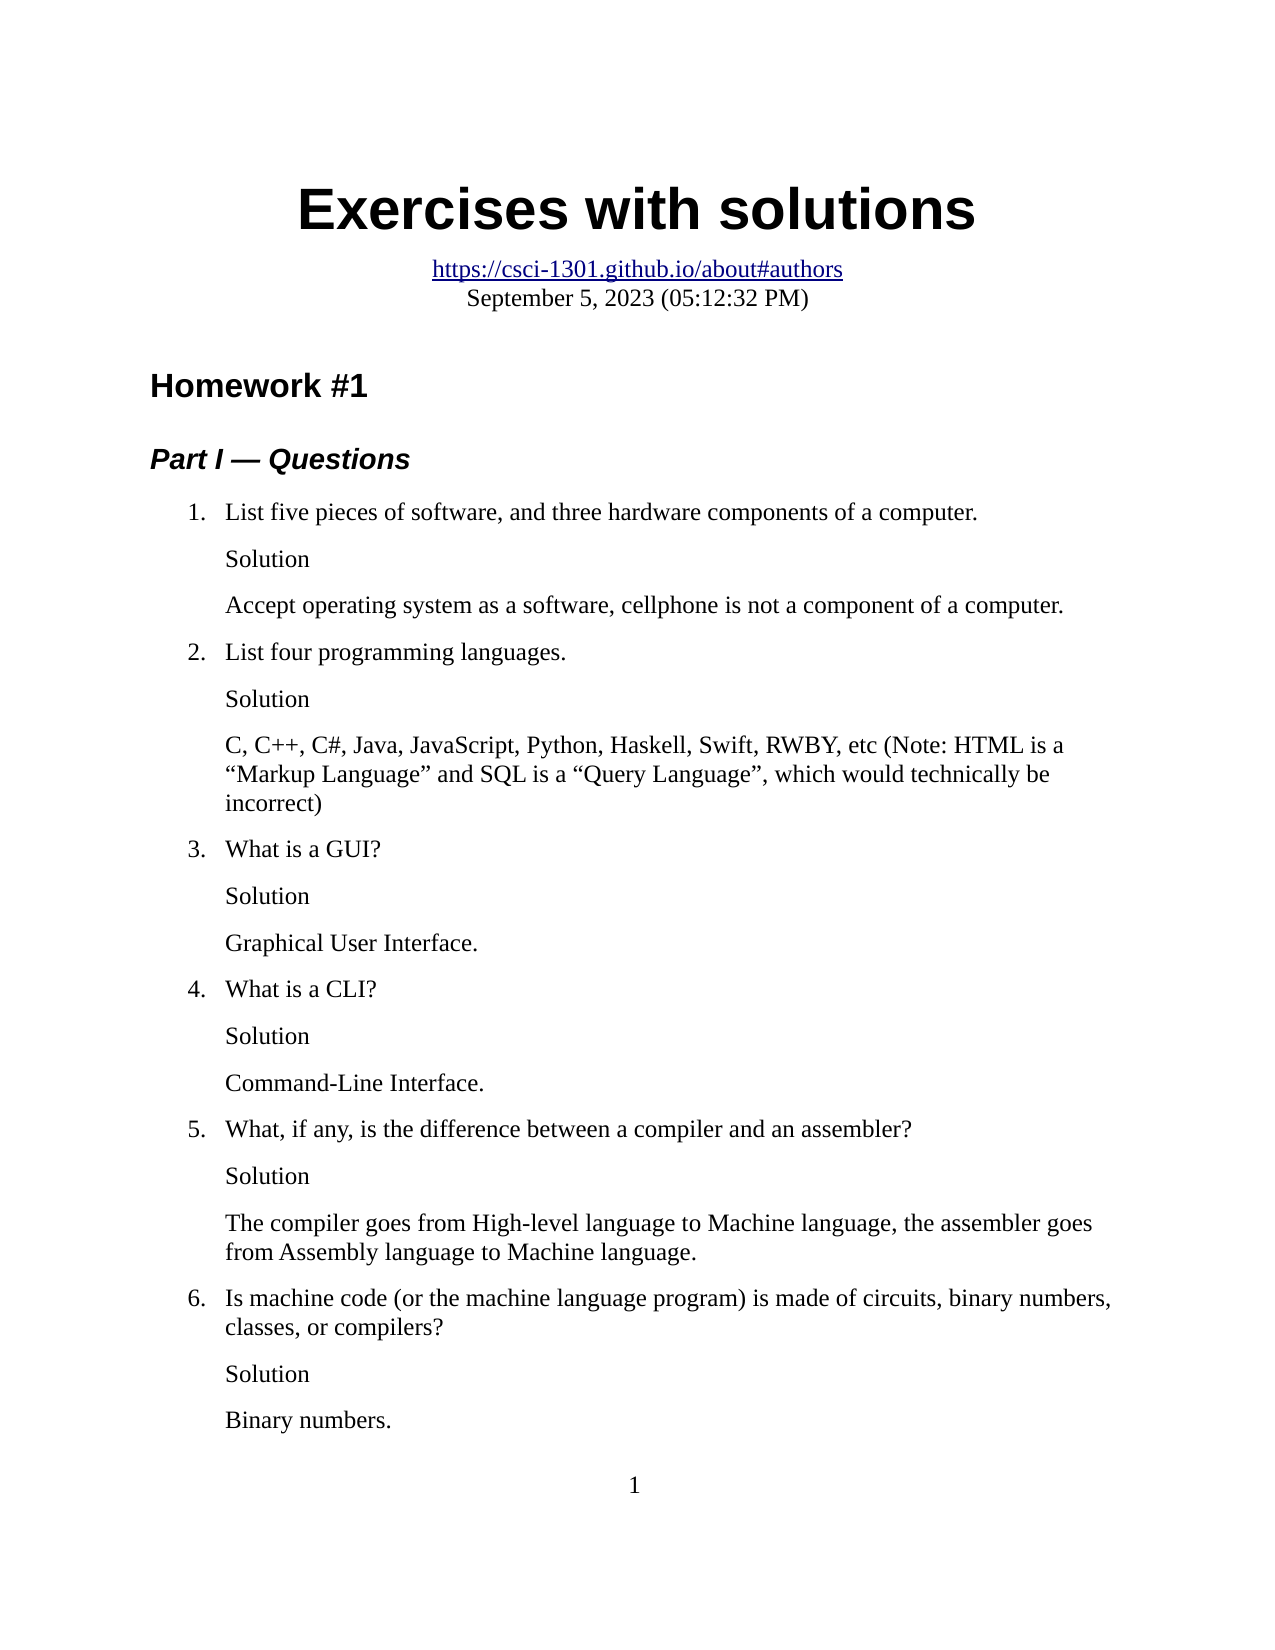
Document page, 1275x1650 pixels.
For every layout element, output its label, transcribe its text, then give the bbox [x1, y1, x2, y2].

list Solution [187, 684, 1125, 712]
list C, C++, C#, Java, JavaScript, Python, Haskell, Swift, RWBY, etc (Note: HTML is a “Markup Language” and SQL is a “Query Language”, which would technically be incorrect) [187, 730, 1125, 817]
subtitle Homework #1 [150, 366, 1125, 404]
list Command-Line Interface. [187, 1068, 1125, 1097]
list Solution [187, 1161, 1125, 1190]
list Graphical User Interface. [187, 928, 1125, 957]
list Solution [187, 544, 1125, 572]
list Is machine code (or the machine language program) is made of circuits, binary numbers, classes, or compilers? [187, 1283, 1125, 1341]
list What, if any, is the difference between a compiler and an assembler? [187, 1114, 1125, 1143]
list List four programming languages. [187, 637, 1125, 666]
list Solution [187, 1021, 1125, 1050]
list Solution [187, 881, 1125, 910]
list Binary numbers. [187, 1405, 1125, 1434]
list What is a CLI? [187, 974, 1125, 1003]
title Exercises with solutions [150, 175, 1125, 242]
list List five pieces of software, and three hardware components of a computer. [187, 497, 1125, 526]
text September 5, 2023 (05:12:32 PM) [150, 283, 1125, 312]
list The compiler goes from High-level language to Machine language, the assembler goes from Assembly language to Machine language. [187, 1208, 1125, 1265]
text https://csci-1301.github.io/about#authors [150, 254, 1125, 283]
subtitle Part I — Questions [150, 442, 1125, 476]
list Solution [187, 1359, 1125, 1387]
list What is a GUI? [187, 834, 1125, 863]
list Accept operating system as a software, cellphone is not a component of a computer. [187, 590, 1125, 619]
